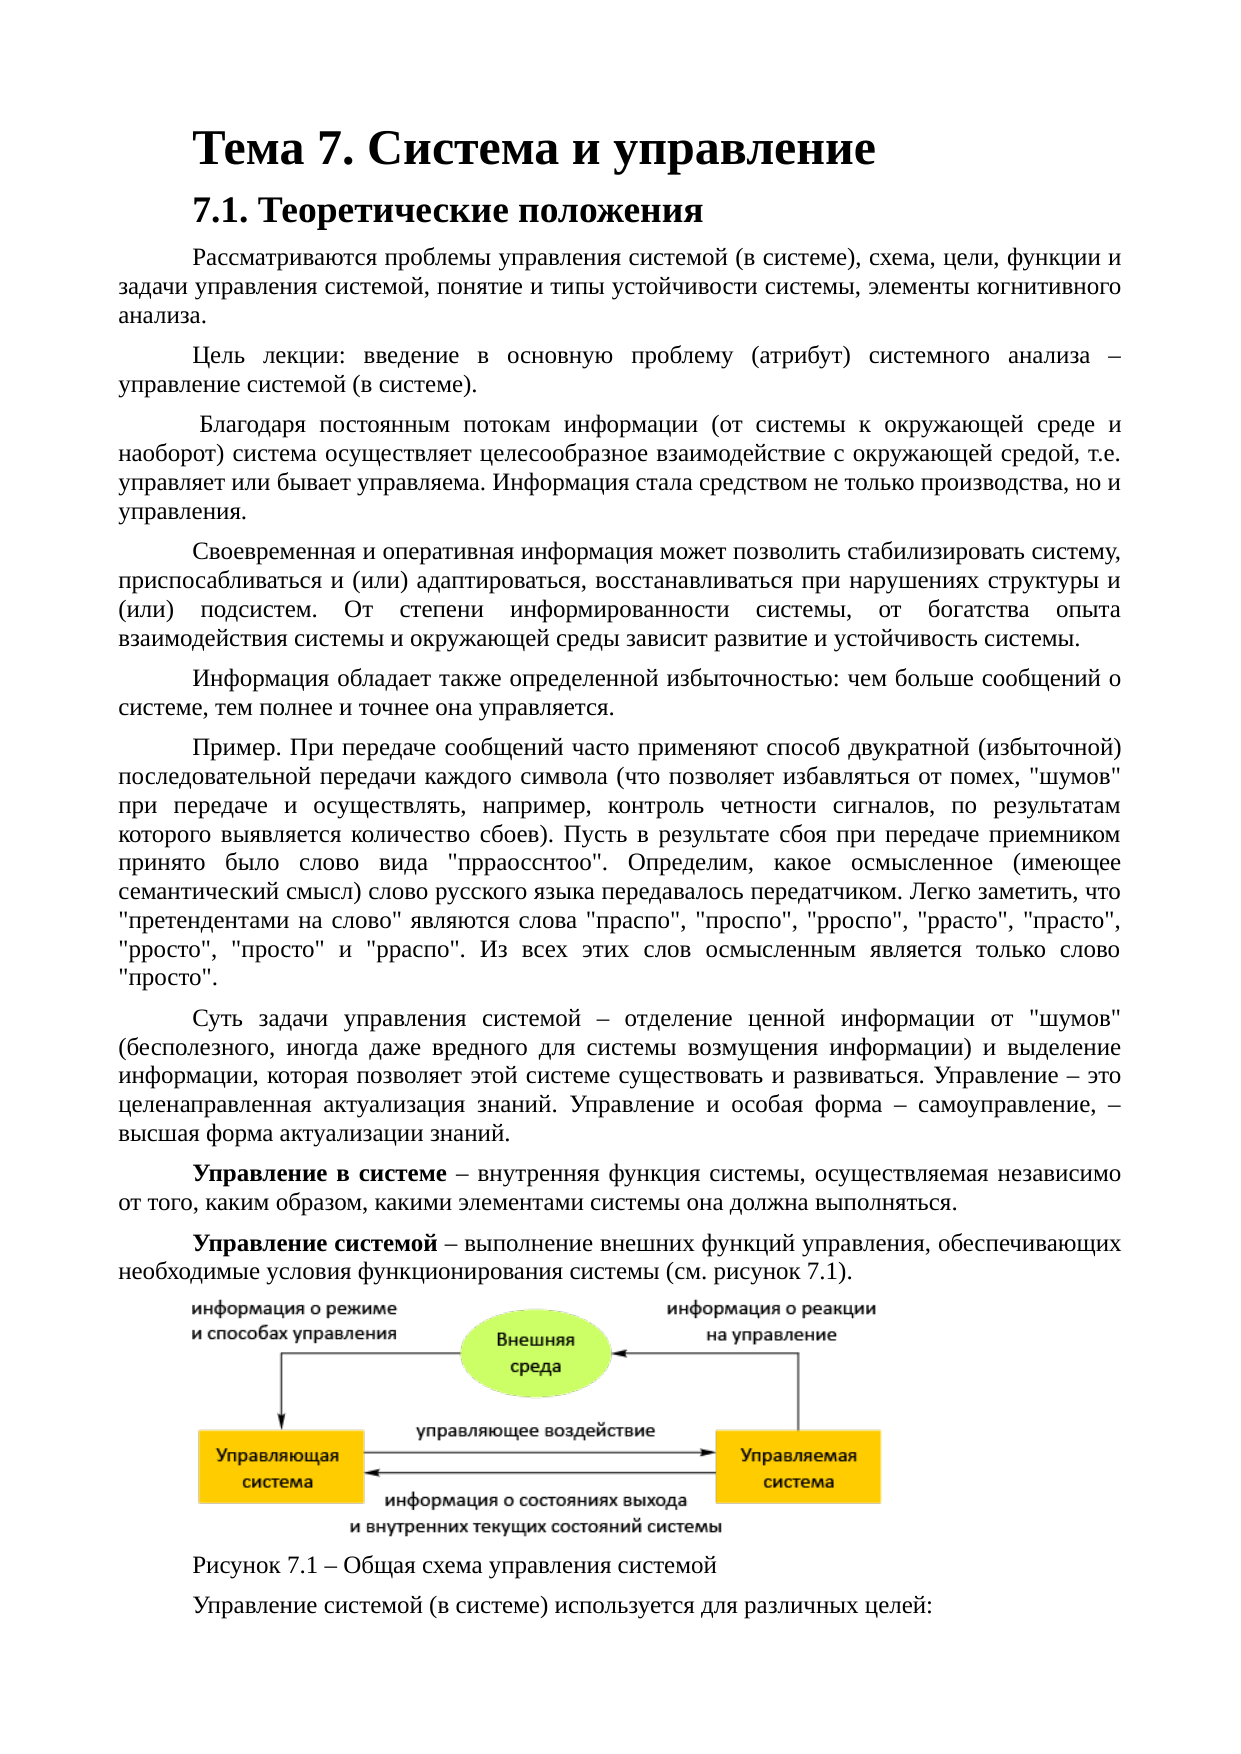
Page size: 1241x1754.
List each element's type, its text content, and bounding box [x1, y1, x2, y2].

picture [192, 1297, 882, 1539]
subtitle Тема 7. Система и управление [118, 118, 1122, 176]
subtitle 7.1. Теоретические положения [118, 187, 1122, 231]
text Управление в системе – внутренняя функция системы, осуществляемая независимо от того, каким образом, какими элементами системы она должна выполняться. [118, 1158, 1122, 1216]
text Своевременная и оперативная информация может позволить стабилизировать систему, приспосабливаться и (или) адаптироваться, восстанавливаться при нарушениях структуры и (или) подсистем. От степени информированности системы, от богатства опыта взаимодействия системы и окружающей среды зависит развитие и устойчивость системы. [118, 536, 1122, 651]
text Суть задачи управления системой – отделение ценной информации от "шумов" (бесполезного, иногда даже вредного для системы возмущения информации) и выделение информации, которая позволяет этой системе существовать и развиваться. Управление – это целенаправленная актуализация знаний. Управление и особая форма – самоуправление, – высшая форма актуализации знаний. [118, 1003, 1122, 1147]
text Цель лекции: введение в основную проблему (атрибут) системного анализа – управление системой (в системе). [118, 340, 1122, 398]
text Пример. При передаче сообщений часто применяют способ двукратной (избыточной) последовательной передачи каждого символа (что позволяет избавляться от помех, "шумов" при передаче и осуществлять, например, контроль четности сигналов, по результатам которого выявляется количество сбоев). Пусть в результате сбоя при передаче приемником принято было слово вида "прраосснтоо". Определим, какое осмысленное (имеющее семантический смысл) слово русского языка передавалось передатчиком. Легко заметить, что "претендентами на слово" являются слова "праспо", "проспо", "рроспо", "ррасто", "прасто", "рросто", "просто" и "рраспо". Из всех этих слов осмысленным является только слово "просто". [118, 732, 1122, 991]
text Управление системой – выполнение внешних функций управления, обеспечивающих необходимые условия функционирования системы (см. рисунок 7.1). [118, 1228, 1122, 1285]
text Рисунок 7.1 – Общая схема управления системой [118, 1550, 1122, 1579]
text Рассматриваются проблемы управления системой (в системе), схема, цели, функции и задачи управления системой, понятие и типы устойчивости системы, элементы когнитивного анализа. [118, 242, 1122, 328]
text Управление системой (в системе) используется для различных целей: [118, 1591, 1122, 1619]
text Благодаря постоянным потокам информации (от системы к окружающей среде и наоборот) система осуществляет целесообразное взаимодействие с окружающей средой, т.е. управляет или бывает управляема. Информация стала средством не только производства, но и управления. [118, 409, 1122, 524]
text Информация обладает также определенной избыточностью: чем больше сообщений о системе, тем полнее и точнее она управляется. [118, 663, 1122, 721]
